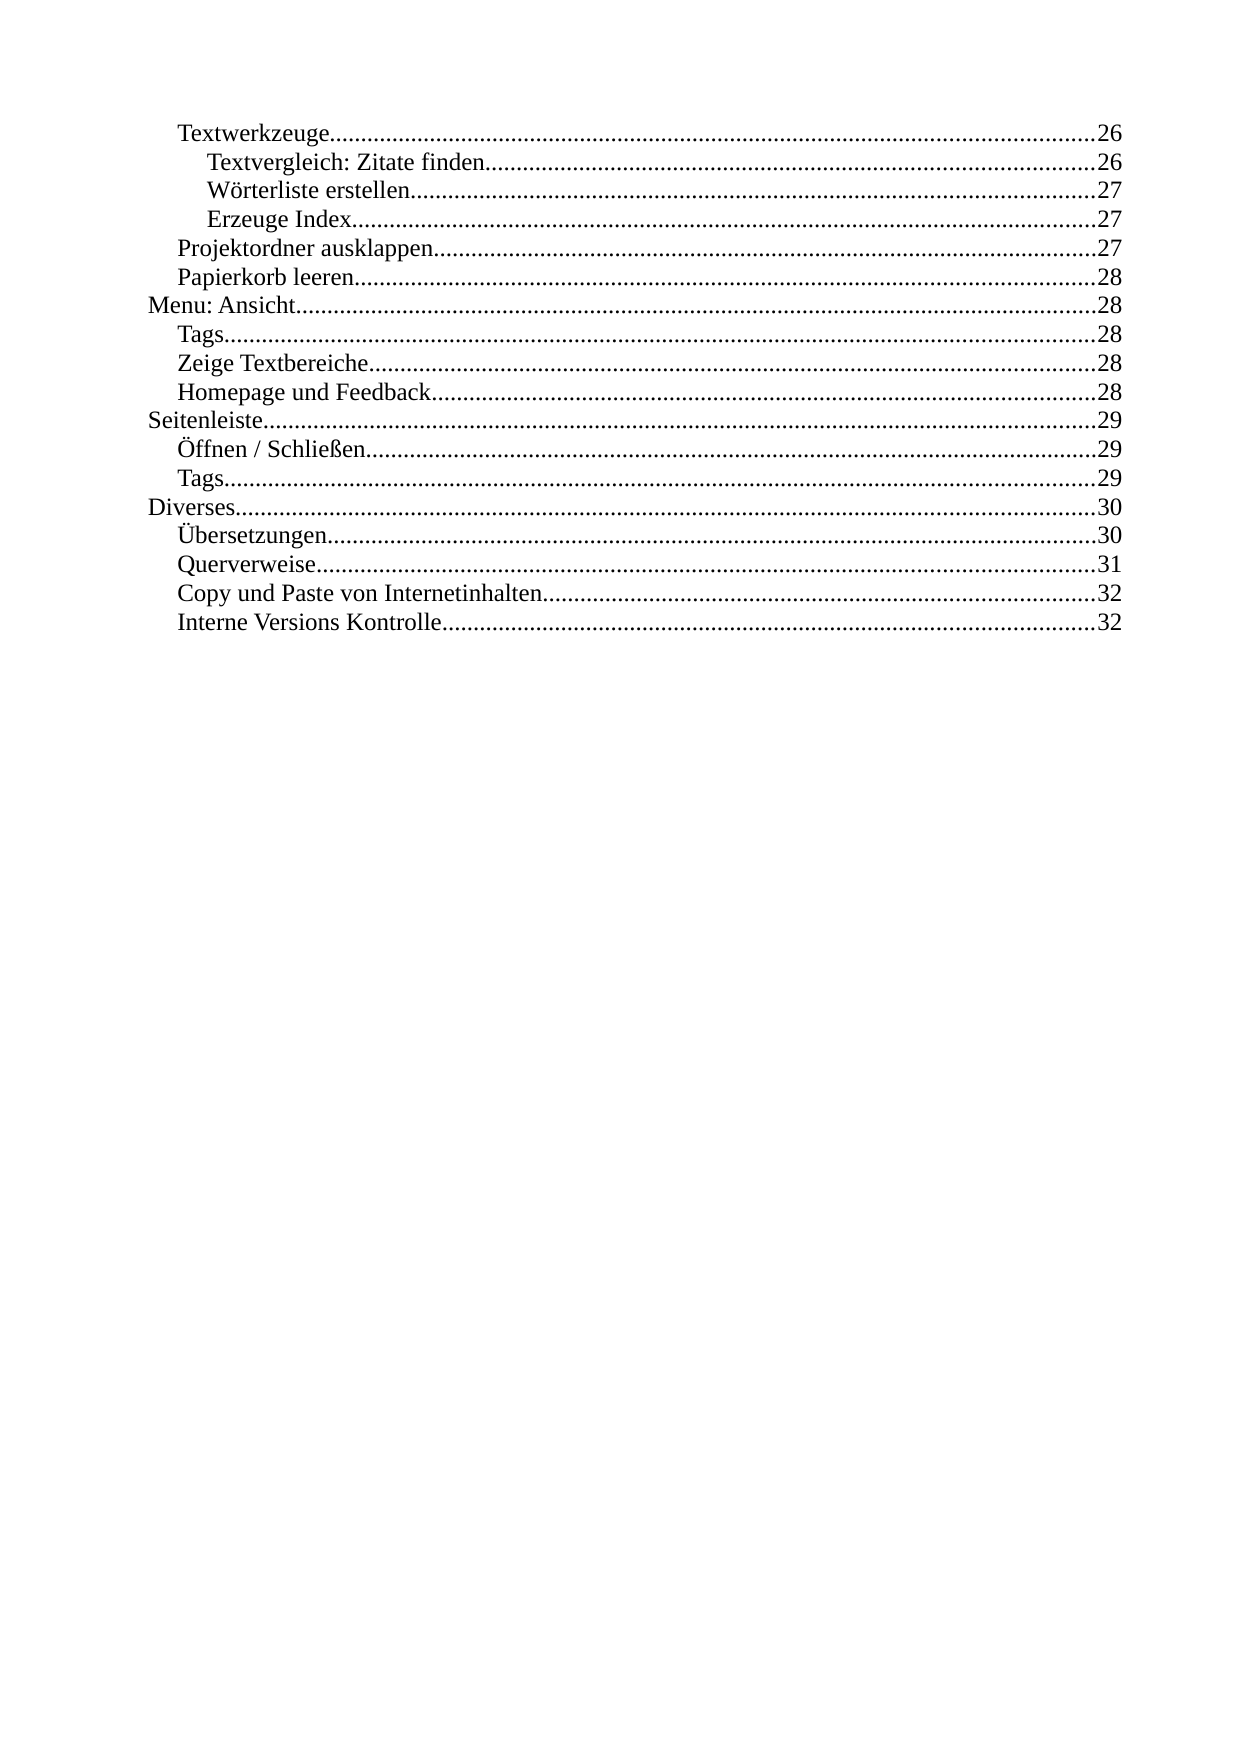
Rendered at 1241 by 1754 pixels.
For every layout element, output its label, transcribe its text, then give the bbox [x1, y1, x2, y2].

text Copy und Paste von Internetinhalten 32 [177, 578, 1122, 607]
text Erzeuge Index 27 [207, 204, 1122, 233]
text Querverweise 31 [177, 549, 1122, 578]
text Tags 29 [177, 463, 1122, 492]
text Wörterliste erstellen 27 [207, 176, 1122, 204]
text Tags 28 [177, 319, 1122, 348]
text Homepage und Feedback 28 [177, 377, 1122, 406]
text Zeige Textbereiche 28 [177, 348, 1122, 377]
text Interne Versions Kontrolle 32 [177, 607, 1122, 636]
text Übersetzungen 30 [177, 521, 1122, 549]
text Menu: Ansicht 28 [148, 291, 1122, 319]
text Projektordner ausklappen 27 [177, 233, 1122, 262]
text Textvergleich: Zitate finden 26 [207, 147, 1122, 176]
text Papierkorb leeren 28 [177, 262, 1122, 291]
text Seitenleiste 29 [148, 406, 1122, 434]
text Textwerkzeuge 26 [177, 118, 1122, 147]
text Öffnen / Schließen 29 [177, 434, 1122, 463]
text Diverses 30 [148, 492, 1122, 521]
